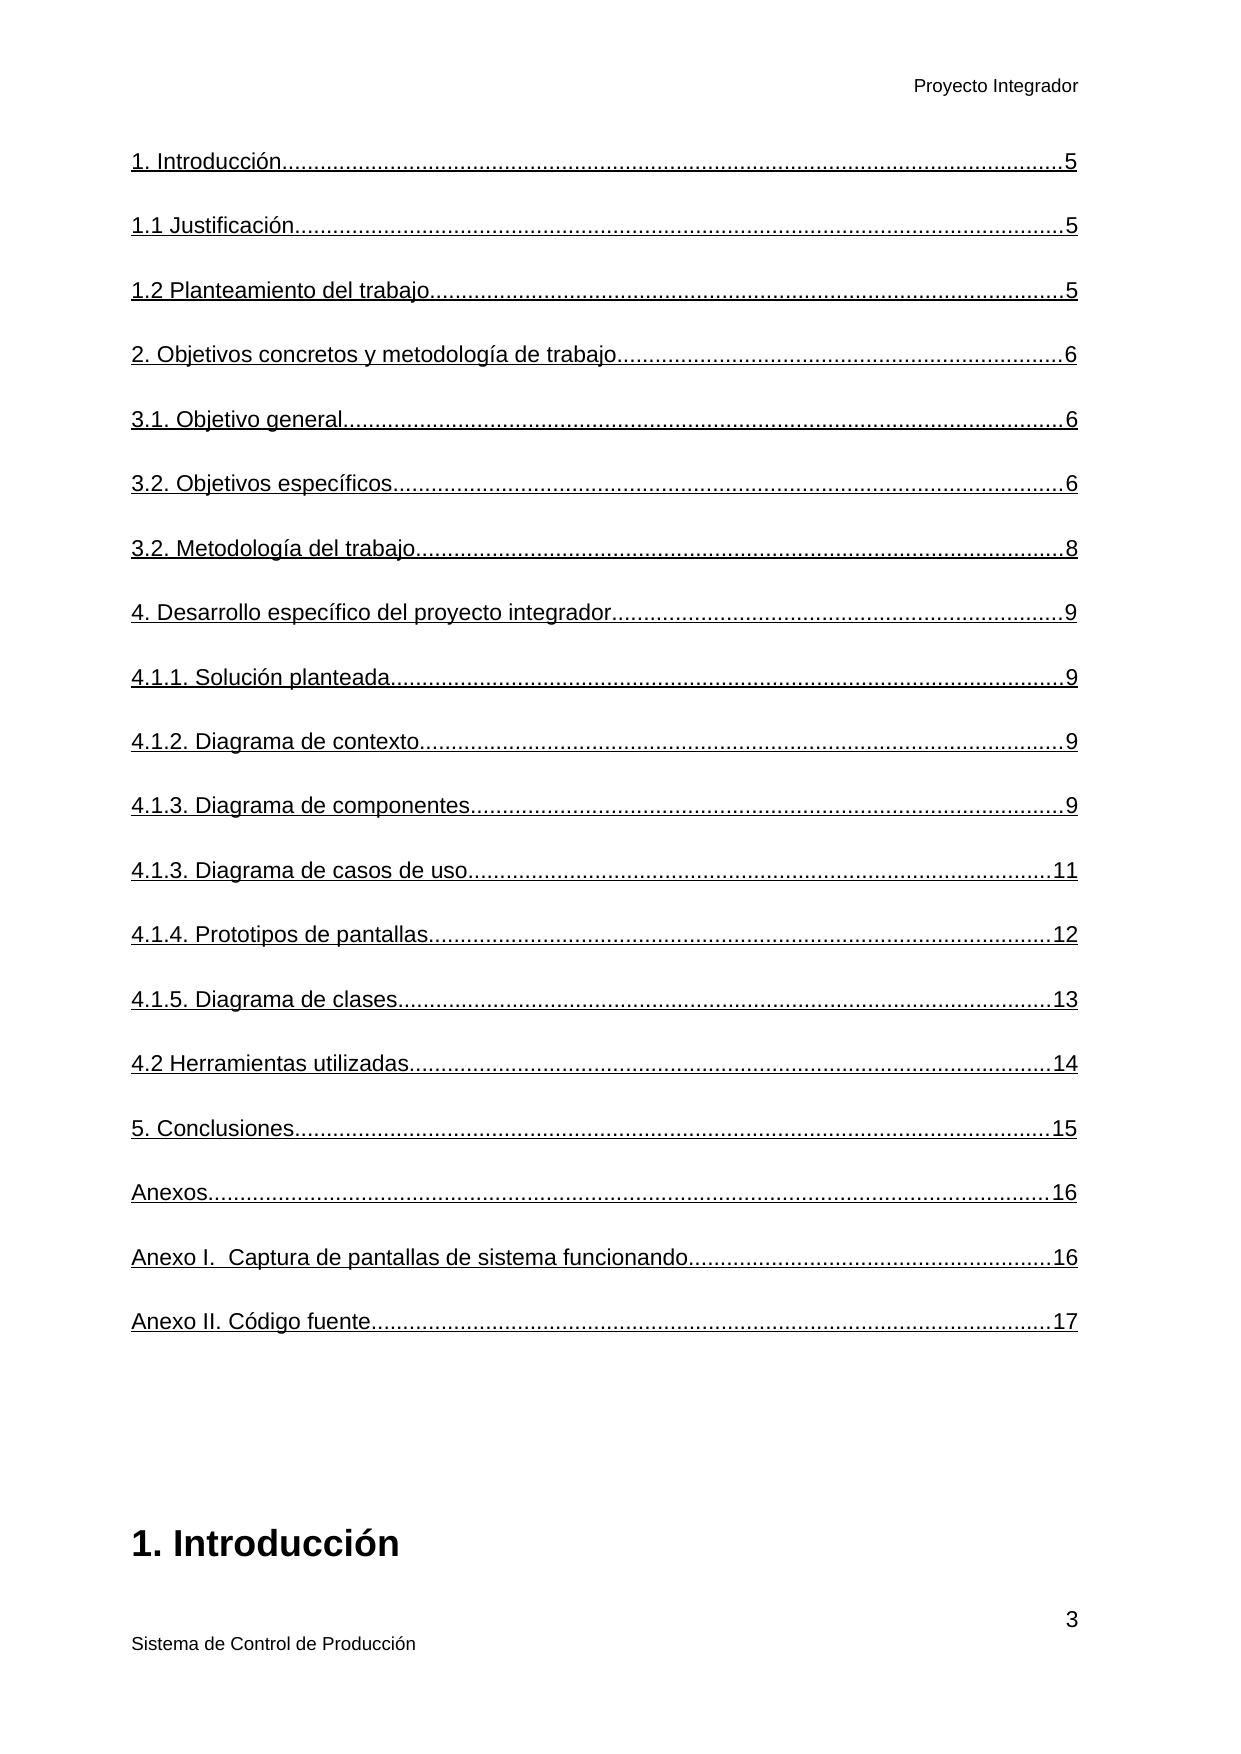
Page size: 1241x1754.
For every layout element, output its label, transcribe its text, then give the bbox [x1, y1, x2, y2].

text 4.2 Herramientas utilizadas 14 [131, 1050, 1078, 1073]
text 5. Conclusiones 15 [131, 1115, 1078, 1141]
text 1.2 Planteamiento del trabajo 5 [131, 277, 1078, 299]
text 4.1.1. Solución planteada 9 [131, 663, 1078, 686]
text 4.1.4. Prototipos de pantallas 12 [131, 921, 1078, 944]
text 3.2. Metodología del trabajo 8 [131, 534, 1078, 557]
subtitle 1. Introducción [131, 1522, 1078, 1565]
text Anexo II. Código fuente 17 [131, 1308, 1078, 1331]
text 4. Desarrollo específico del proyecto integrador 9 [131, 599, 1078, 625]
text 1.1 Justificación 5 [131, 212, 1078, 235]
text 4.1.2. Diagrama de contexto 9 [131, 728, 1078, 751]
text Anexos 16 [131, 1179, 1078, 1206]
text 3.1. Objetivo general 6 [131, 406, 1078, 428]
text 4.1.3. Diagrama de casos de uso 11 [131, 857, 1078, 880]
text 4.1.3. Diagrama de componentes 9 [131, 792, 1078, 815]
text 1. Introducción 5 [131, 148, 1078, 174]
text 3.2. Objetivos específicos 6 [131, 470, 1078, 493]
text Anexo I. Captura de pantallas de sistema funcionando 16 [131, 1244, 1078, 1267]
text 2. Objetivos concretos y metodología de trabajo 6 [131, 341, 1078, 367]
text 4.1.5. Diagrama de clases 13 [131, 986, 1078, 1009]
